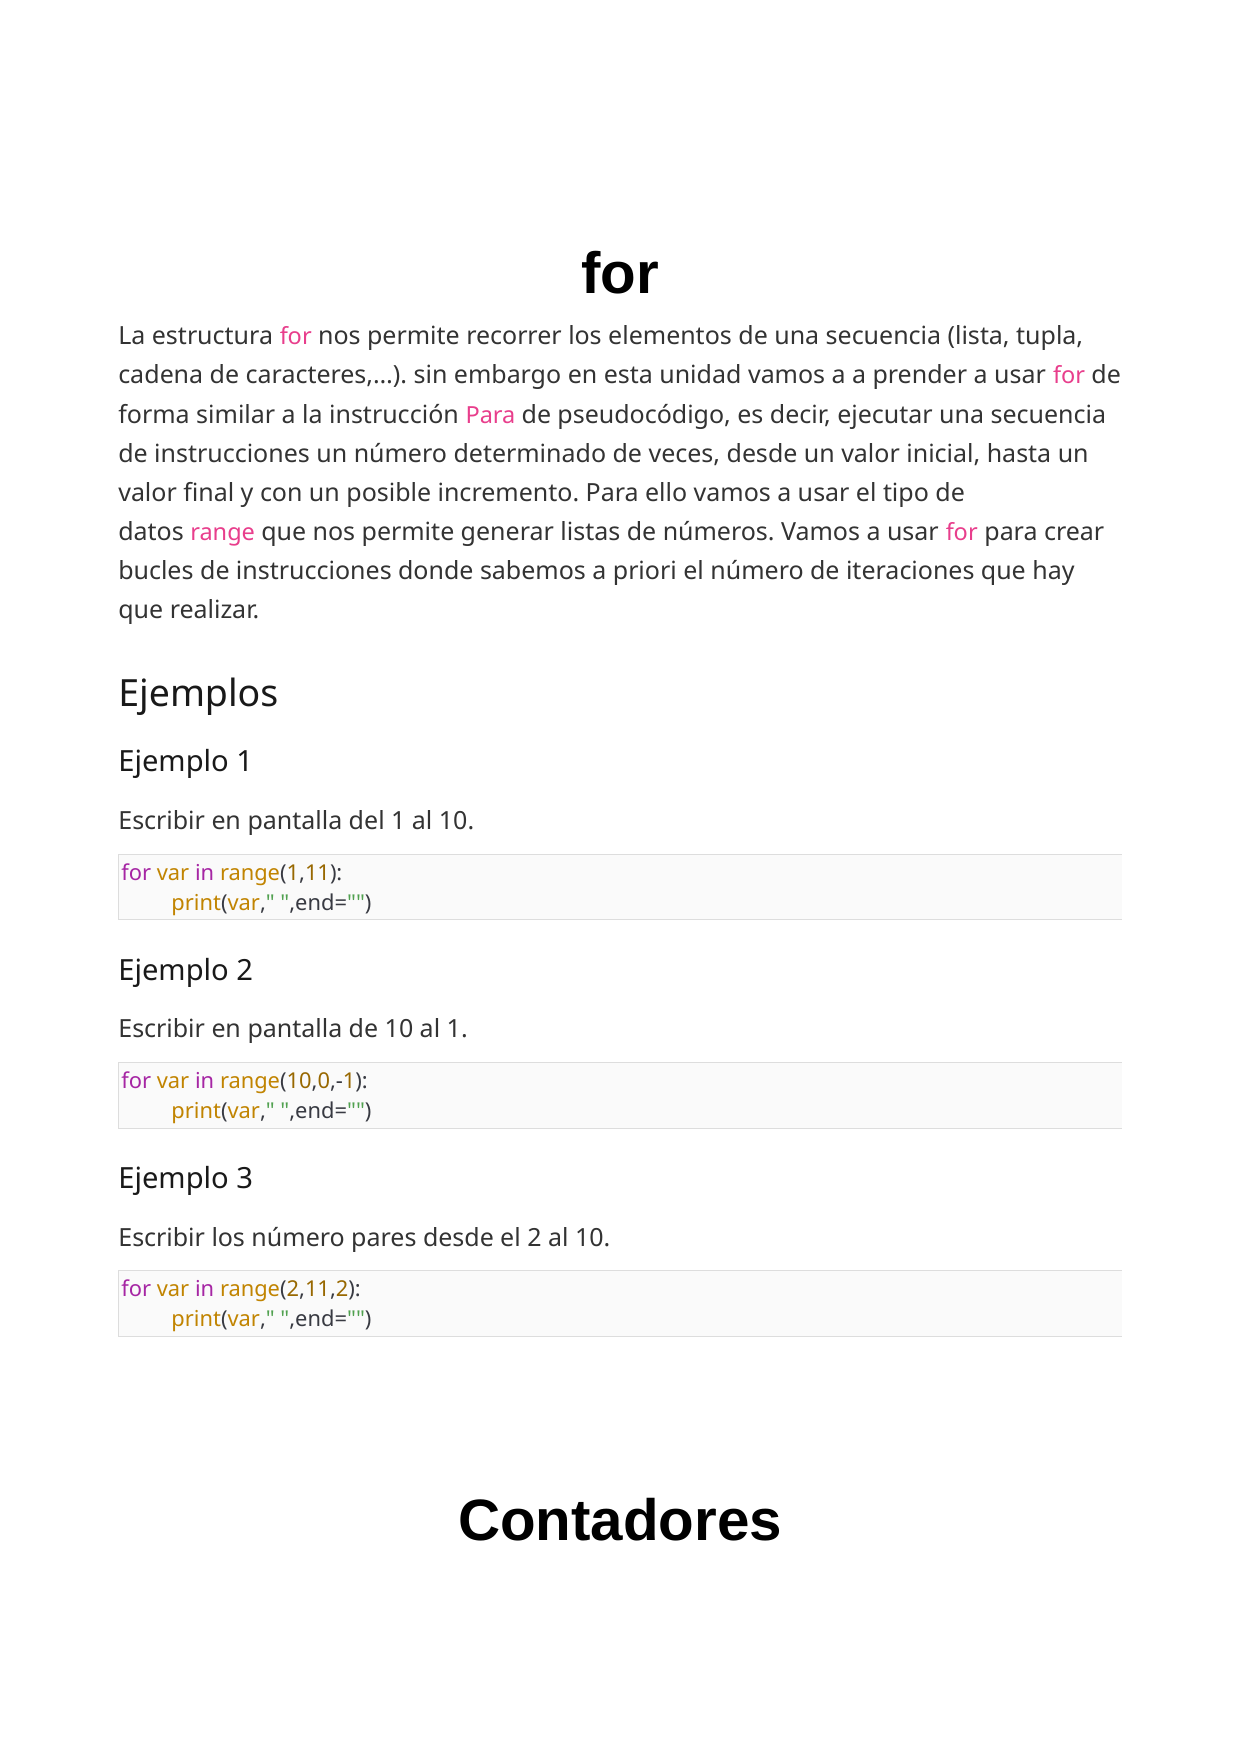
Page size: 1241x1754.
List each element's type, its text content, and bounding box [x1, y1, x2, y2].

subtitle Ejemplo 2 [118, 949, 1122, 988]
subtitle Ejemplo 3 [118, 1157, 1122, 1197]
text for var in range(2,11,2): [119, 1271, 1122, 1300]
text print(var," ",end="") [119, 1300, 1122, 1336]
text for var in range(1,11): [119, 855, 1122, 883]
text print(var," ",end="") [119, 1092, 1122, 1128]
text print(var," ",end="") [119, 883, 1122, 919]
text Escribir los número pares desde el 2 al 10. [118, 1219, 1122, 1253]
title Contadores [118, 1486, 1122, 1553]
subtitle Ejemplo 1 [118, 740, 1122, 780]
text Escribir en pantalla de 10 al 1. [118, 1011, 1122, 1045]
text La estructura for nos permite recorrer los elementos de una secuencia (lista, tupla, cadena de caracteres,…). sin embargo en esta unidad vamos a a prender a usar for de forma similar a la instrucción Para de pseudocódigo, es decir, ejecutar una secuencia de instrucciones un número determinado de veces, desde un valor inicial, hasta un valor final y con un posible incremento. Para ello vamos a usar el tipo de datos range que nos permite generar listas de números. Vamos a usar for para crear bucles de instrucciones donde sabemos a priori el número de iteraciones que hay que realizar. [118, 318, 1122, 626]
subtitle Ejemplos [118, 667, 1122, 718]
title for [118, 238, 1122, 305]
text for var in range(10,0,-1): [119, 1063, 1122, 1092]
text Escribir en pantalla del 1 al 10. [118, 803, 1122, 837]
